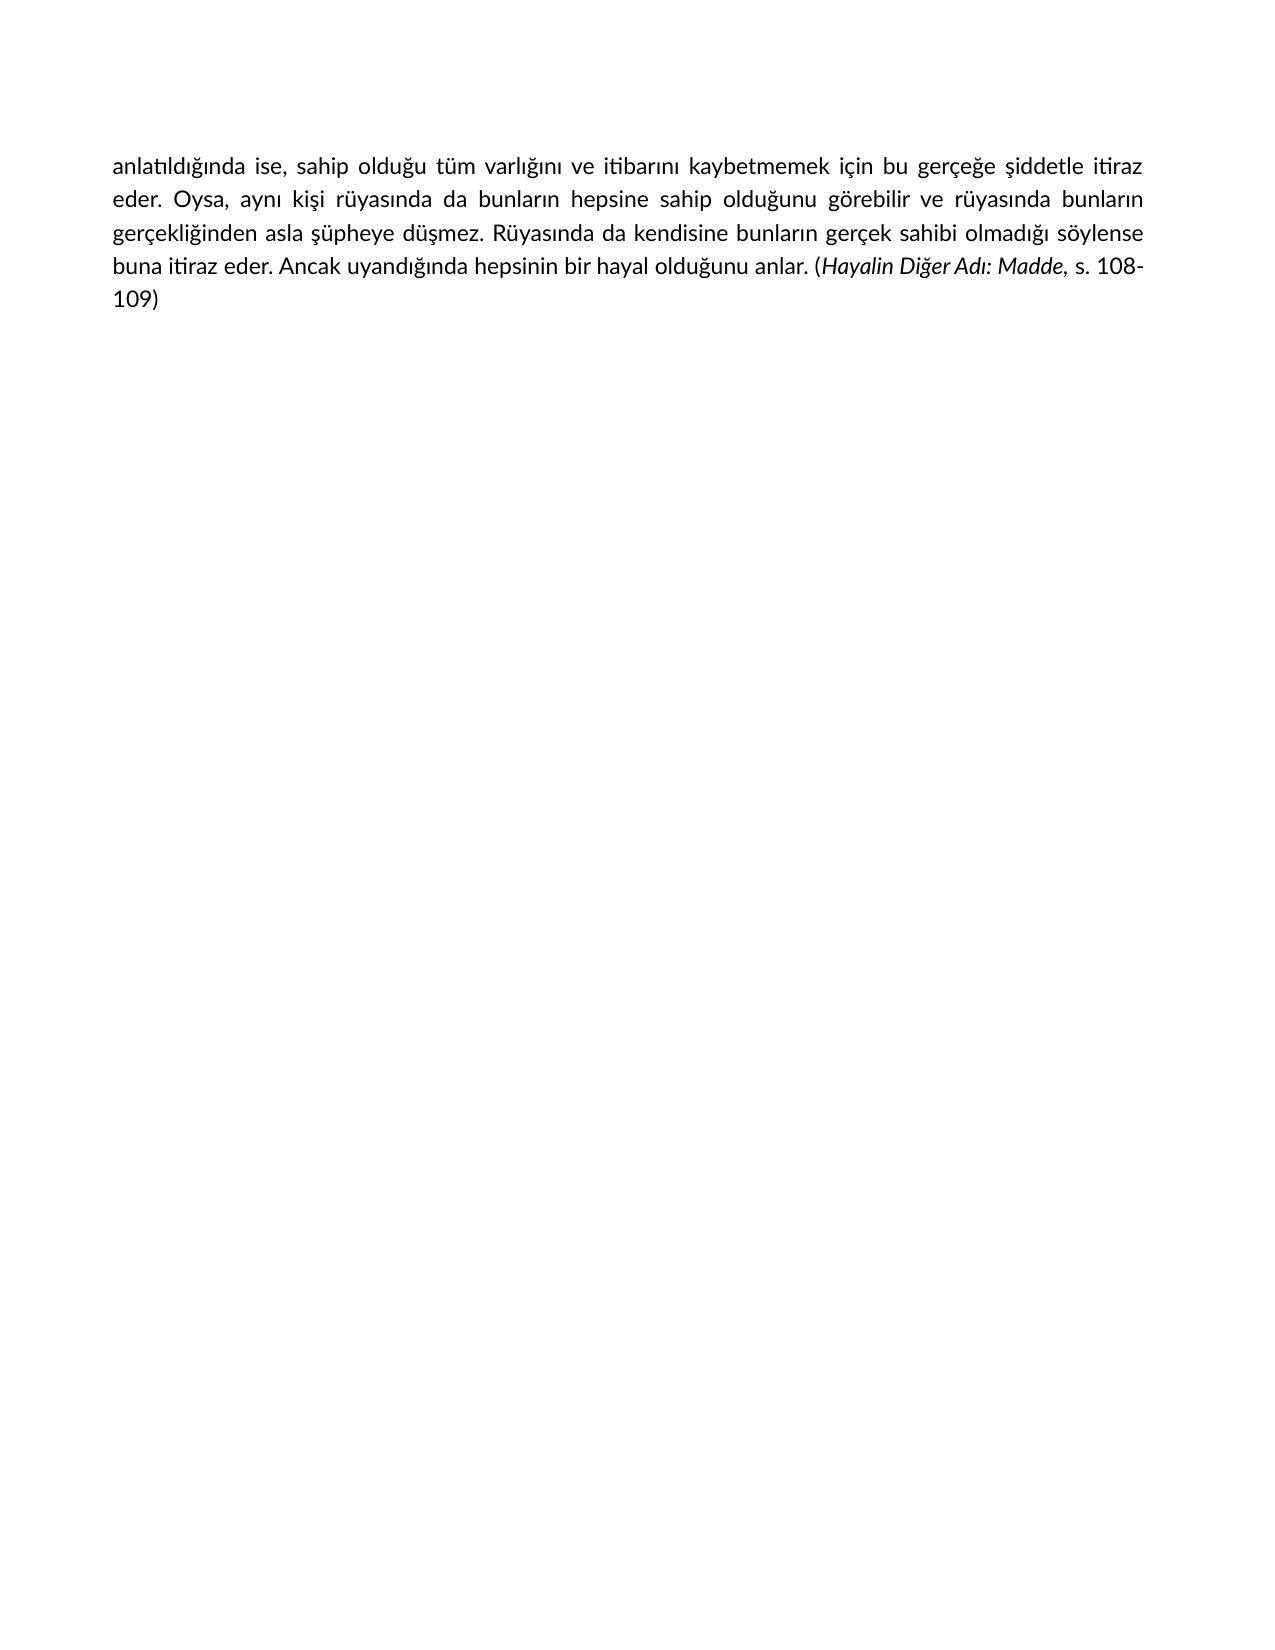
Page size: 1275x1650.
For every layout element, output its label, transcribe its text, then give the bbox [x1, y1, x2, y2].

text anlatıldığında ise, sahip olduğu tüm varlığını ve itibarını kaybetmemek için bu gerçeğe şiddetle itiraz eder. Oysa, aynı kişi rüyasında da bunların hepsine sahip olduğunu görebilir ve rüyasında bunların gerçekliğinden asla şüpheye düşmez. Rüyasında da kendisine bunların gerçek sahibi olmadığı söylense buna itiraz eder. Ancak uyandığında hepsinin bir hayal olduğunu anlar. (Hayalin Diğer Adı: Madde, s. 108-109) [112, 148, 1145, 314]
